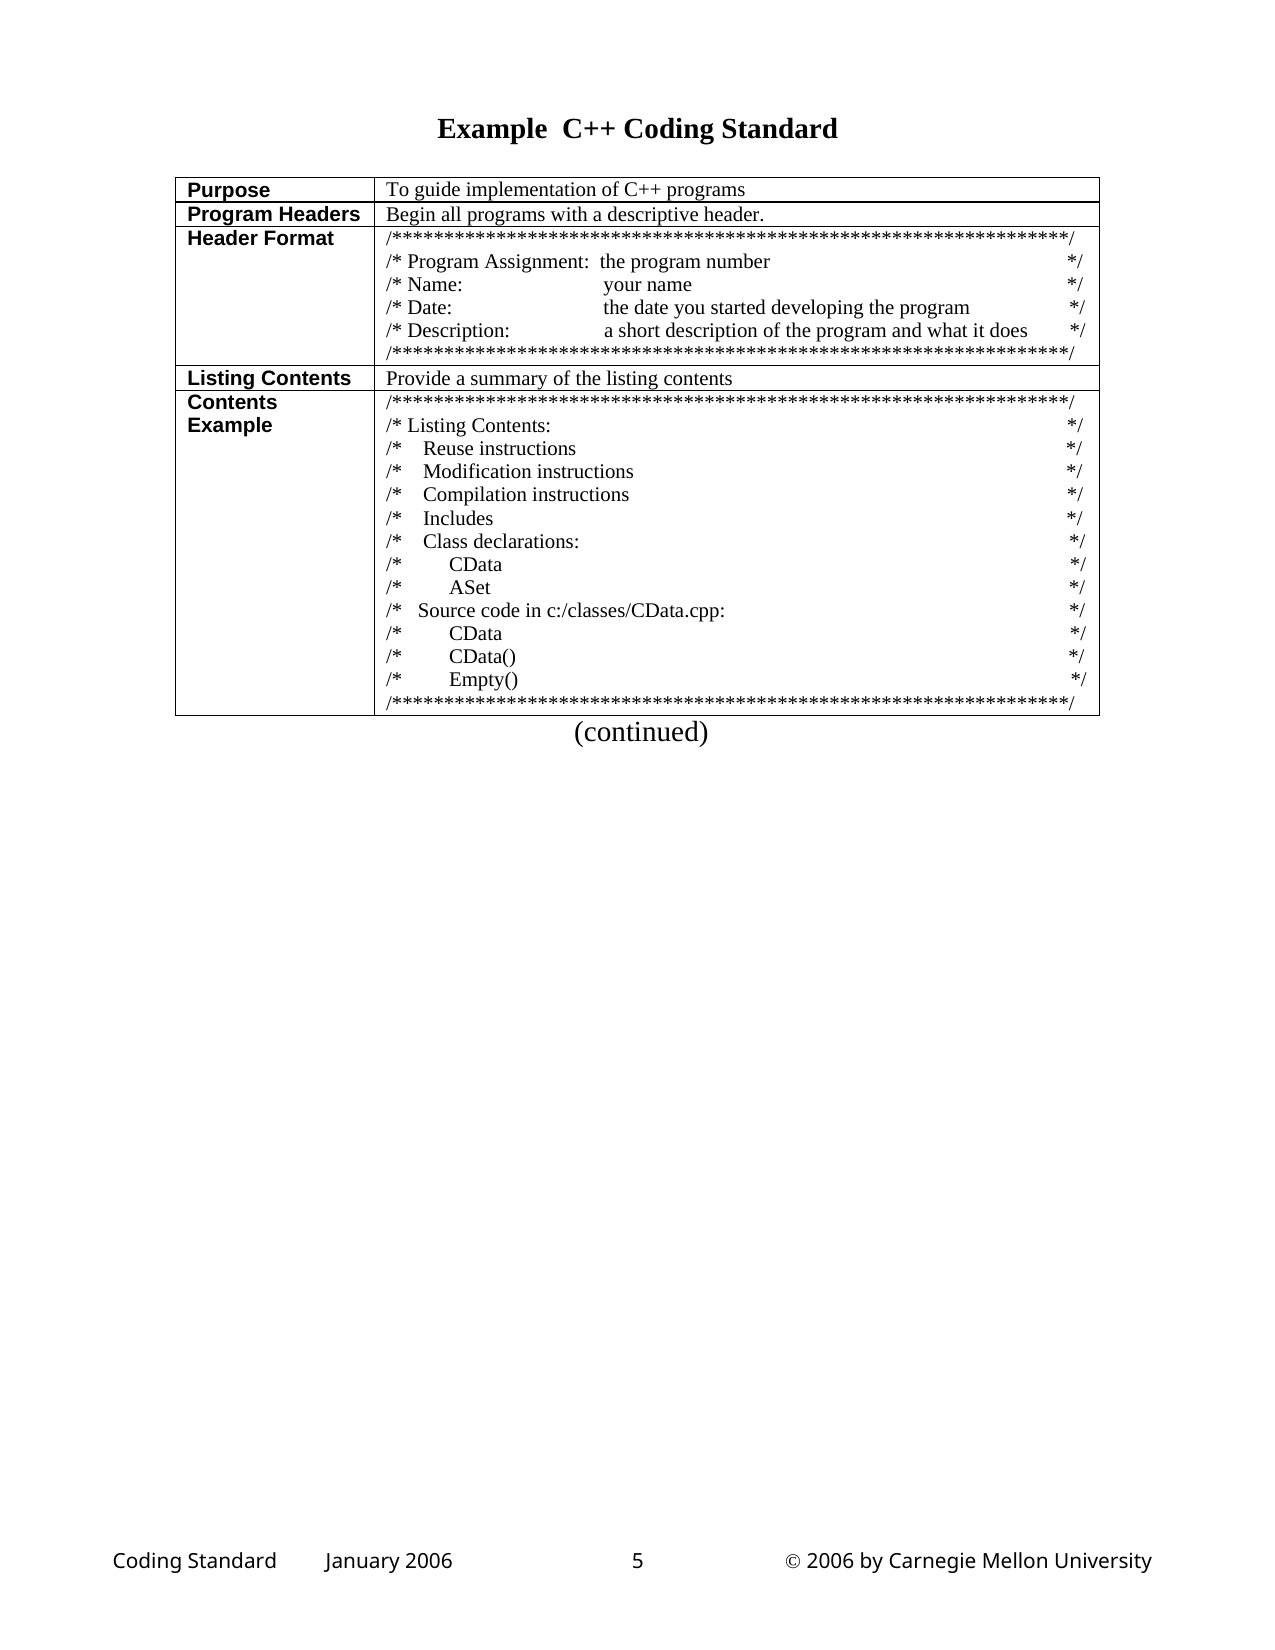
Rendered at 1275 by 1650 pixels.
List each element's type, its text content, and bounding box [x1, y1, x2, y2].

text Example C++ Coding Standard [112, 112, 1162, 145]
table_cell Header Format [176, 227, 374, 365]
table_cell Contents Example [176, 391, 374, 714]
table_cell Program Headers [176, 203, 374, 226]
table_cell Provide a summary of the listing contents [375, 366, 1099, 390]
table_cell Listing Contents [176, 366, 374, 390]
table_header Purpose [176, 178, 374, 201]
text (continued) [112, 716, 1162, 748]
table_cell /*****************************************************************/ /* Program Assignment: the program number */ /* Name: your name */ /* Date: the date you started developing the program */ /* Description: a short description of the program and what it does */ /*****************************************************************/ [375, 227, 1099, 365]
table_header To guide implementation of C++ programs [375, 178, 1099, 201]
table_cell Begin all programs with a descriptive header. [375, 203, 1099, 226]
table_cell /*****************************************************************/ /* Listing Contents: */ /* Reuse instructions */ /* Modification instructions */ /* Compilation instructions */ /* Includes */ /* Class declarations: */ /* CData */ /* ASet */ /* Source code in c:/classes/CData.cpp: */ /* CData */ /* CData() */ /* Empty() */ /*****************************************************************/ [375, 391, 1099, 714]
